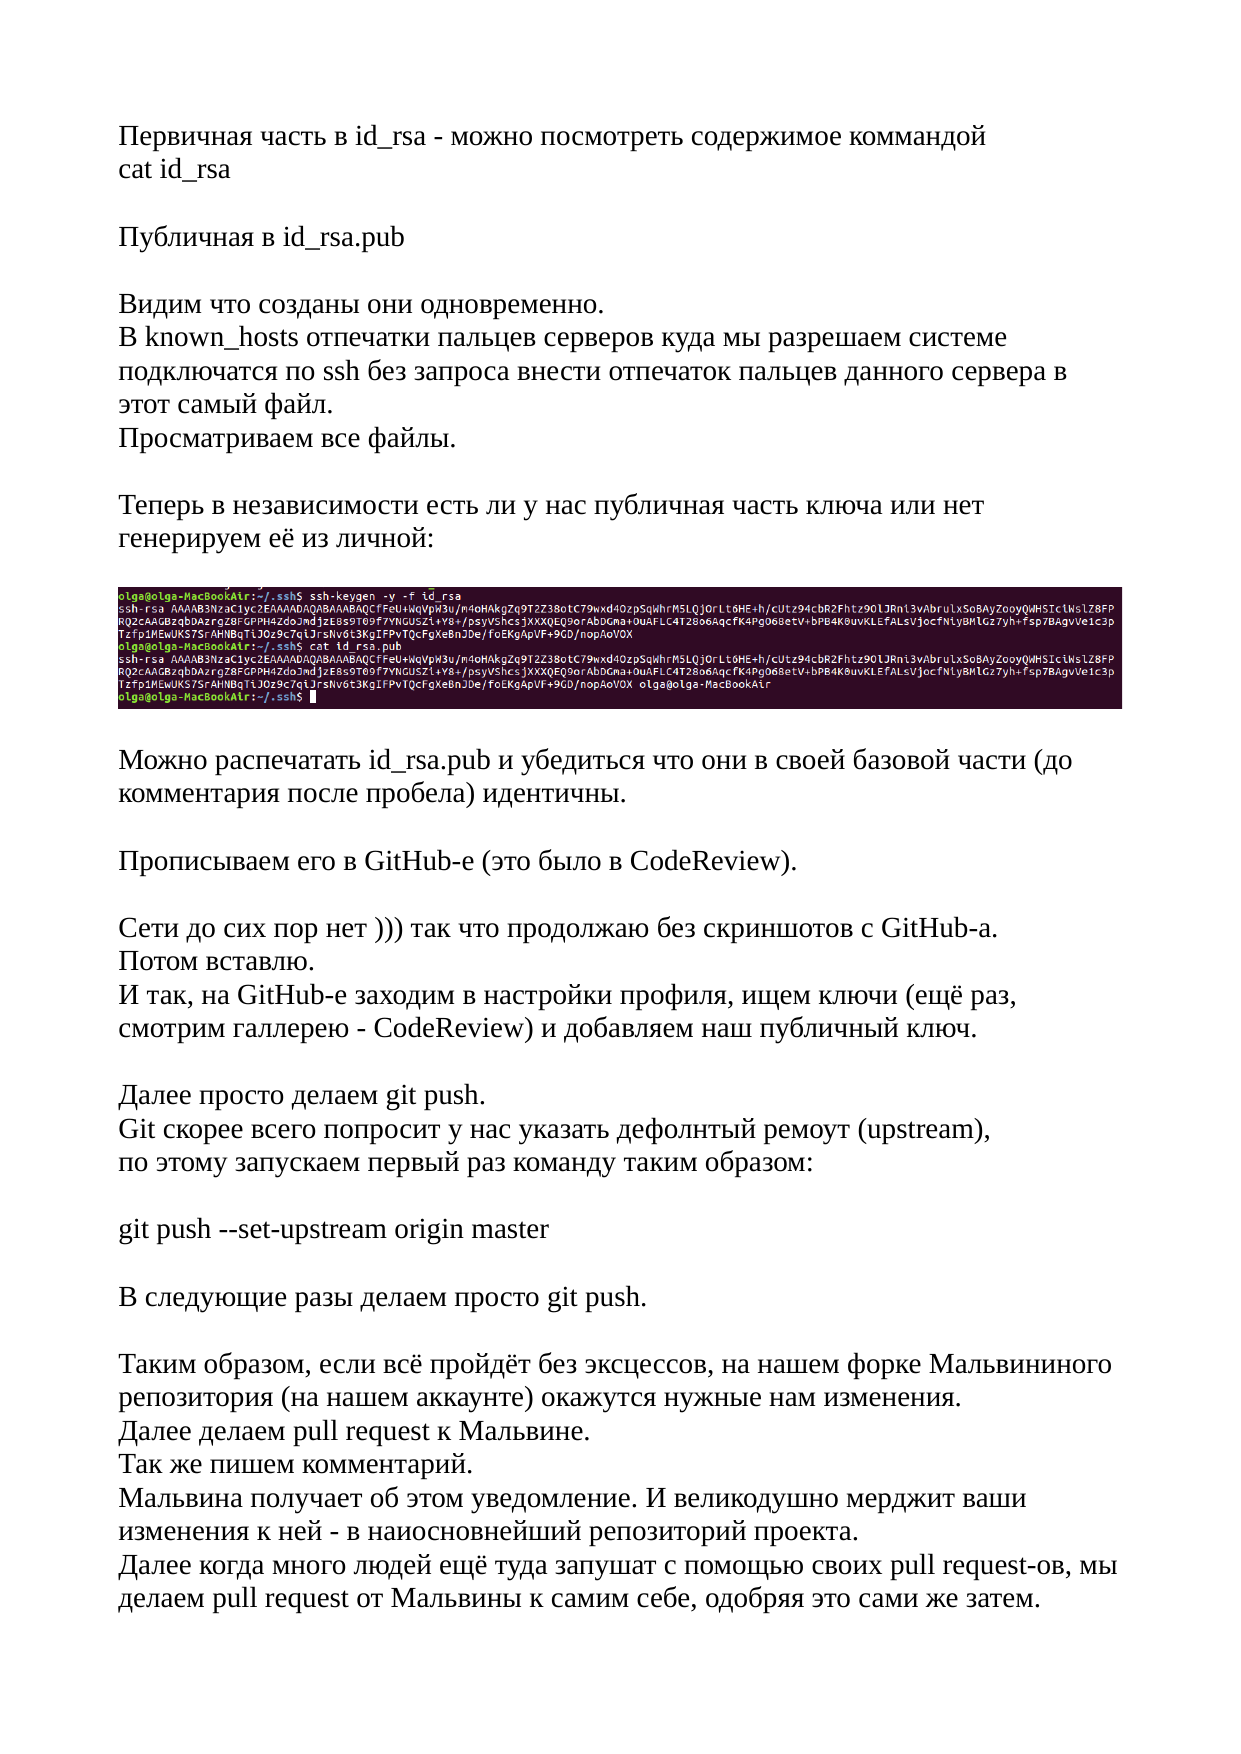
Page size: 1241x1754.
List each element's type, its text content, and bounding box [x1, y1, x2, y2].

text Сети до сих пор нет ))) так что продолжаю без скриншотов с GitHub-а. [118, 910, 1122, 943]
text Далее просто делаем git push. [118, 1077, 1122, 1111]
text Мальвина получает об этом уведомление. И великодушно мерджит ваши изменения к ней - в наиосновнейший репозиторий проекта. [118, 1480, 1122, 1547]
text git push --set-upstream origin master [118, 1212, 1122, 1245]
text Можно распечатать id_rsa.pub и убедиться что они в своей базовой части (до комментария после пробела) идентичны. [118, 742, 1122, 809]
text Видим что созданы они одновременно. [118, 286, 1122, 319]
text по этому запускаем первый раз команду таким образом: [118, 1144, 1122, 1178]
text Просматриваем все файлы. [118, 420, 1122, 453]
text Так же пишем комментарий. [118, 1446, 1122, 1480]
text Git скорее всего попросит у нас указать дефолнтый ремоут (upstream), [118, 1111, 1122, 1144]
text В следующие разы делаем просто git push. [118, 1279, 1122, 1312]
text Далее делаем pull request к Мальвине. [118, 1413, 1122, 1446]
text cat id_rsa [118, 152, 1122, 185]
text И так, на GitHub-е заходим в настройки профиля, ищем ключи (ещё раз, смотрим галлерею - CodeReview) и добавляем наш публичный ключ. [118, 977, 1122, 1044]
text Первичная часть в id_rsa - можно посмотреть содержимое коммандой [118, 118, 1122, 152]
text Теперь в независимости есть ли у нас публичная часть ключа или нет генерируем её из личной: [118, 487, 1122, 554]
text В known_hosts отпечатки пальцев серверов куда мы разрешаем системе подключатся по ssh без запроса внести отпечаток пальцев данного сервера в этот самый файл. [118, 319, 1122, 420]
text Публичная в id_rsa.pub [118, 219, 1122, 252]
text Прописываем его в GitHub-е (это было в CodeReview). [118, 843, 1122, 876]
picture [118, 587, 1123, 709]
text Потом вставлю. [118, 943, 1122, 977]
text Далее когда много людей ещё туда запушат с помощью своих pull request-ов, мы делаем pull request от Мальвины к самим себе, одобряя это сами же затем. [118, 1547, 1122, 1614]
text Таким образом, если всё пройдёт без эксцессов, на нашем форке Мальвининого репозитория (на нашем аккаунте) окажутся нужные нам изменения. [118, 1346, 1122, 1413]
